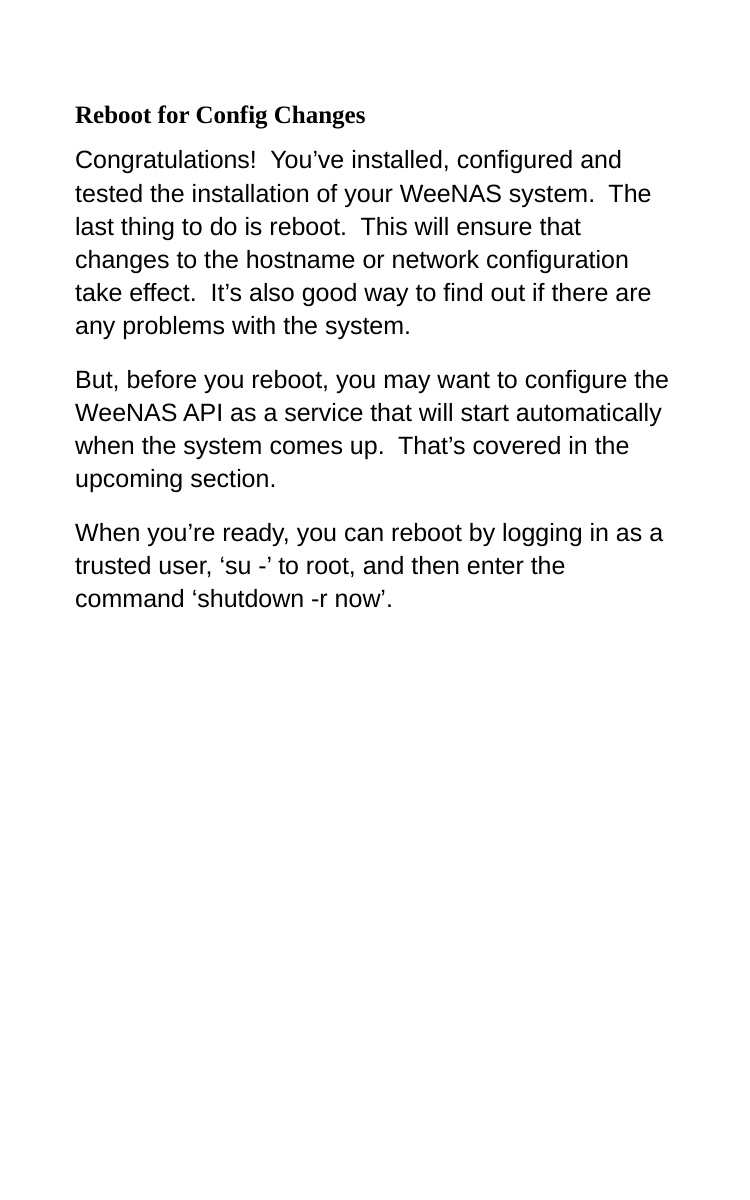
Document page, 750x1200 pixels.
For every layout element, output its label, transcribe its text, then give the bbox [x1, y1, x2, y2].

text Congratulations! You’ve installed, configured and tested the installation of your WeeNAS system. The last thing to do is reboot. This will ensure that changes to the hostname or network configuration take effect. It’s also good way to find out if there are any problems with the system. [75, 146, 675, 339]
text But, before you reboot, you may want to configure the WeeNAS API as a service that will start automatically when the system comes up. That’s covered in the upcoming section. [75, 365, 675, 492]
text When you’re ready, you can reboot by logging in as a trusted user, ‘su -’ to root, and then enter the command ‘shutdown -r now’. [75, 518, 675, 613]
subtitle Reboot for Config Changes [75, 100, 675, 129]
